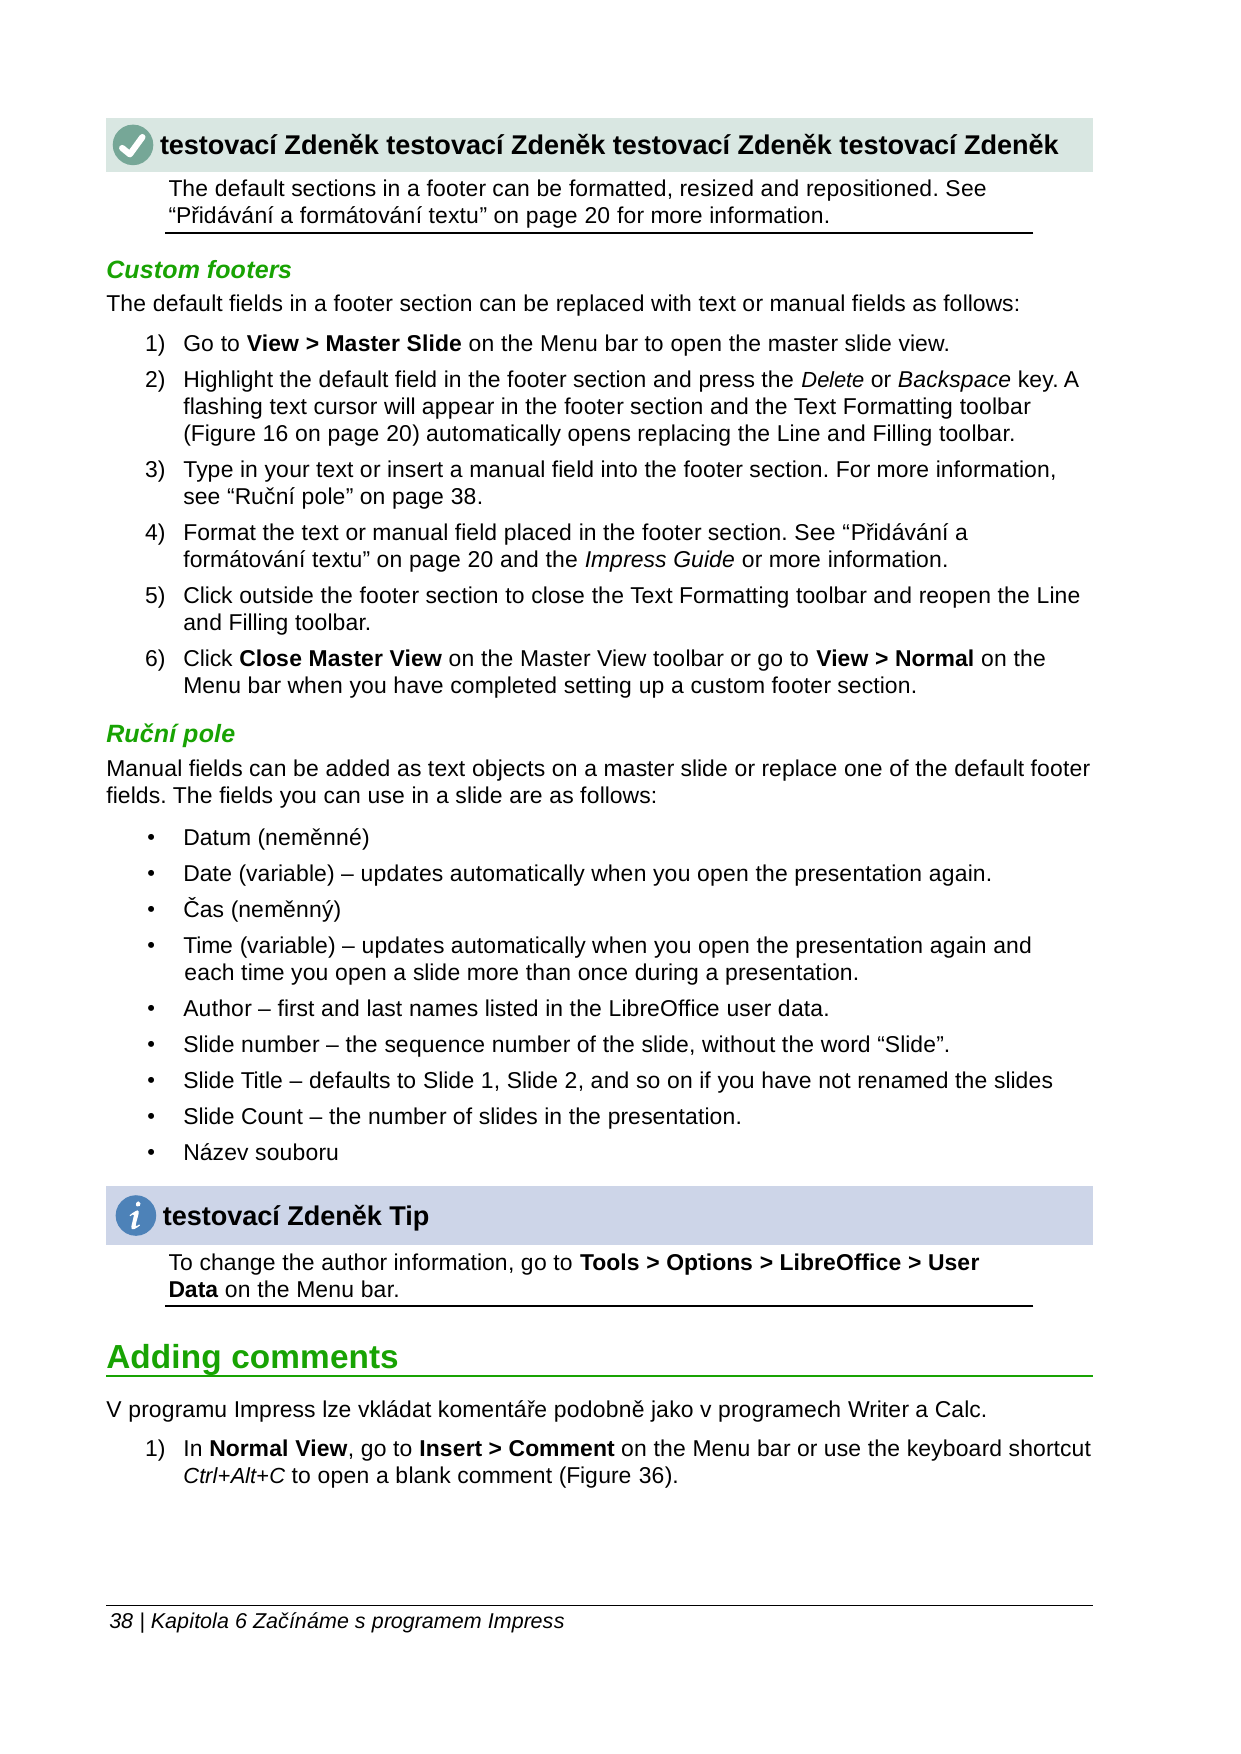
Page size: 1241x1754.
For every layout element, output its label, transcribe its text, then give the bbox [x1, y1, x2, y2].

list Type in your text or insert a manual field into the footer section. For more information, see “Manual fields” on page 35. [165, 455, 1093, 509]
list Slide Title – defaults to Slide 1, Slide 2, and so on if you have not renamed the slides [144, 1063, 1093, 1093]
list Název souboru [144, 1135, 1093, 1168]
list In Normal View, go to Insert > Comment on the Menu bar or use the keyboard shortcut Ctrl+Alt+C to open a blank comment (Figure 36). [165, 1435, 1093, 1489]
text To change the author information, go to Tools > Options > LibreOffice > User Data on the Menu bar. [165, 1245, 1033, 1305]
list Date (variable) – updates automatically when you open the presentation again. [144, 857, 1093, 887]
subtitle Adding comments [106, 1337, 1093, 1375]
text V programu Impress lze vkládat komentáře podobně jako v programech Writer a Calc. [106, 1395, 1093, 1422]
list Čas (neměnný) [144, 892, 1093, 922]
text The default sections in a footer can be formatted, resized and repositioned. See “Adding and formatting text” on page 17 for more information. [165, 172, 1033, 232]
list Highlight the default field in the footer section and press the Delete or Backspace key. A flashing text cursor will appear in the footer section and the Text Formatting toolbar (Figure 16 on page 17) automatically opens replacing the Line and Filling toolbar. [165, 365, 1093, 446]
list Time (variable) – updates automatically when you open the presentation again and each time you open a slide more than once during a presentation. [144, 928, 1093, 986]
text Manual fields can be added as text objects on a master slide or replace one of the default footer fields. The fields you can use in a slide are as follows: [106, 754, 1093, 808]
list Slide Count – the number of slides in the presentation. [144, 1099, 1093, 1129]
list Author – first and last names listed in the LibreOffice user data. [144, 991, 1093, 1021]
list Click outside the footer section to close the Text Formatting toolbar and reopen the Line and Filling toolbar. [165, 581, 1093, 635]
list Slide number – the sequence number of the slide, without the word “Slide”. [144, 1027, 1093, 1057]
list Click Close Master View on the Master View toolbar or go to View > Normal on the Menu bar when you have completed setting up a custom footer section. [165, 644, 1093, 698]
subtitle testovací Zdeněk Tip [106, 1186, 1093, 1245]
list Go to View > Master Slide on the Menu bar to open the master slide view. [165, 329, 1093, 356]
subtitle testovací Zdeněk testovací Zdeněk testovací Zdeněk testovací Zdeněk [106, 118, 1093, 172]
list Datum (neměnné) [144, 821, 1093, 851]
subtitle Custom footers [106, 254, 1093, 283]
text The default fields in a footer section can be replaced with text or manual fields as follows: [106, 289, 1093, 317]
subtitle Ruční pole [106, 719, 1093, 748]
list Format the text or manual field placed in the footer section. See “Adding and formatting text” on page 17 and the Impress Guide or more information. [165, 518, 1093, 572]
